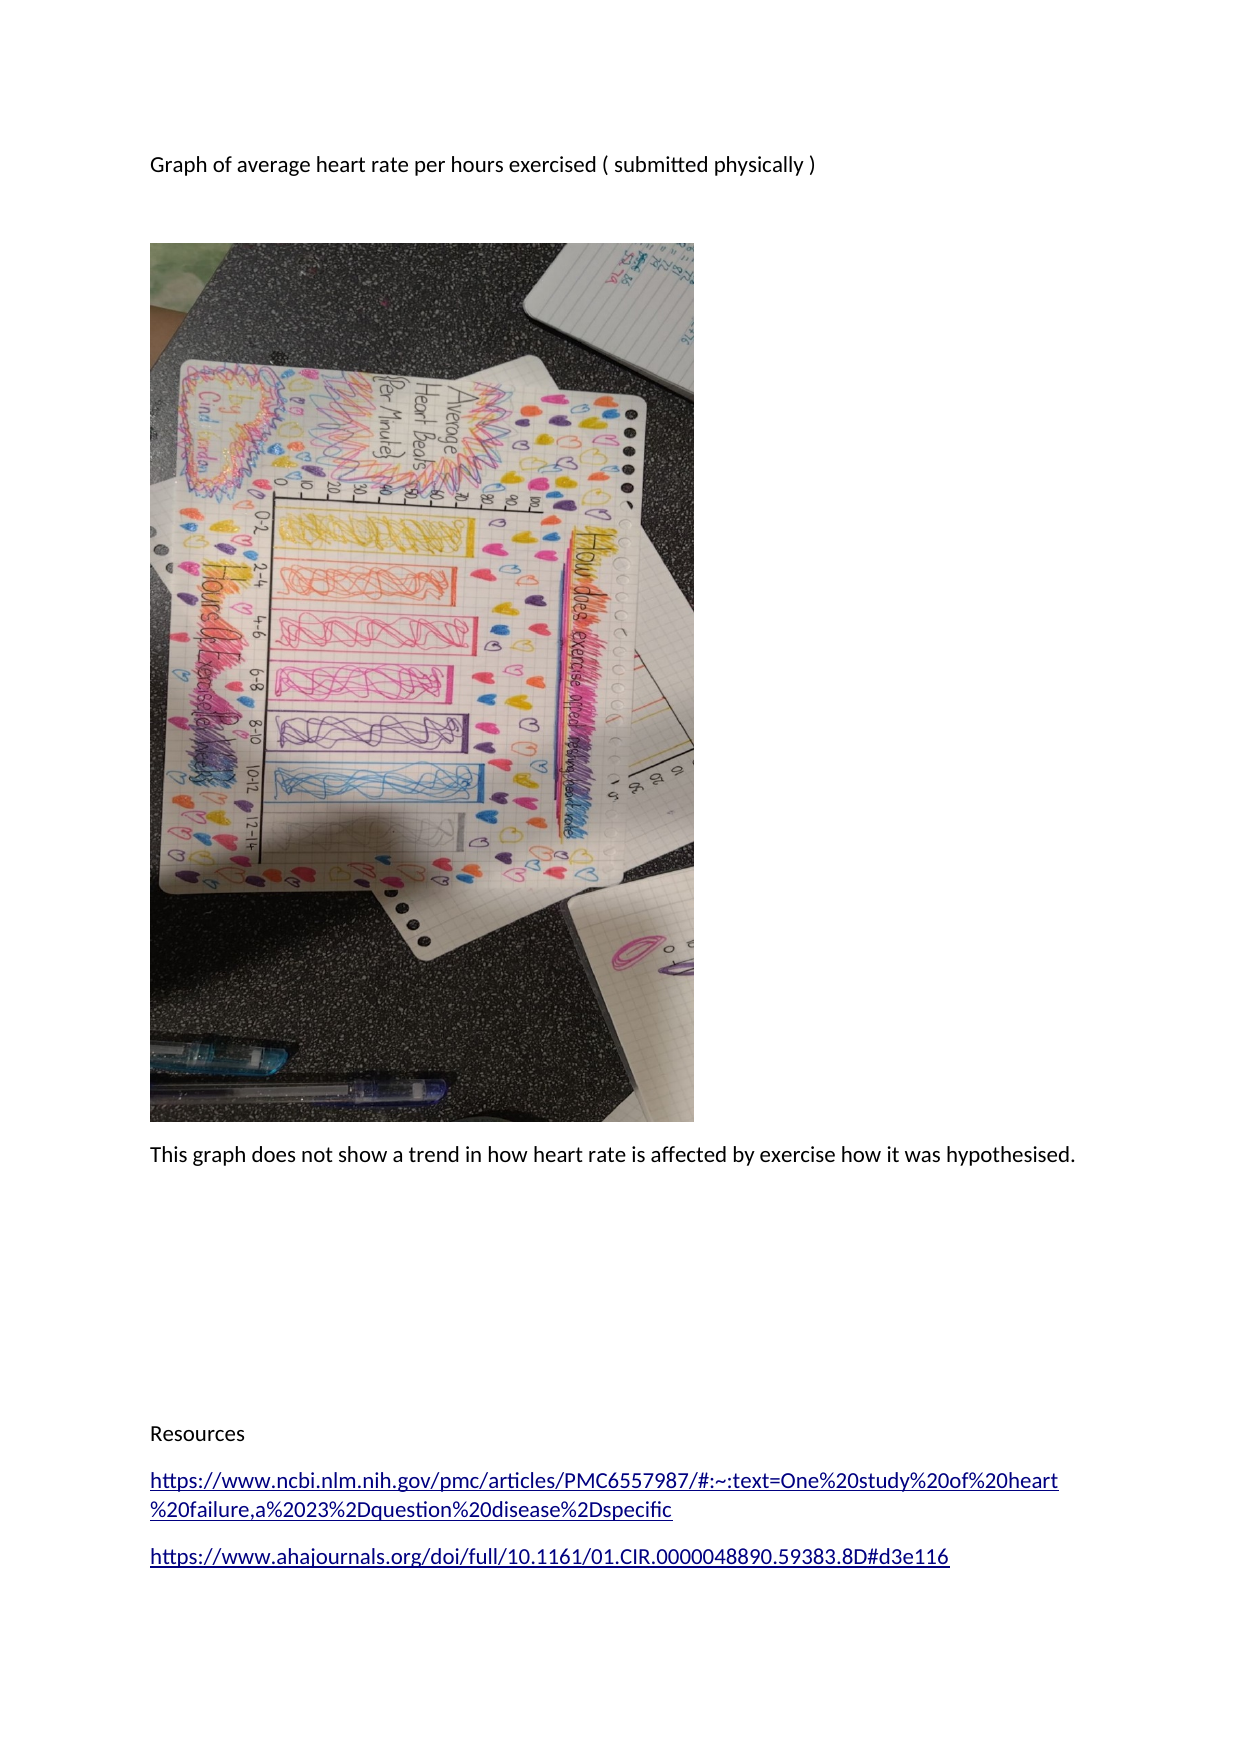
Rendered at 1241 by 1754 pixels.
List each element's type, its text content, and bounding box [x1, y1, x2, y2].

text https://www.ahajournals.org/doi/full/10.1161/01.CIR.0000048890.59383.8D#d3e116 [150, 1542, 1090, 1570]
text Graph of average heart rate per hours exercised ( submitted physically ) [150, 150, 1090, 178]
text This graph does not show a trend in how heart rate is affected by exercise how it was hypothesised. [150, 1140, 1090, 1168]
text Resources [150, 1419, 1090, 1447]
text https://www.ncbi.nlm.nih.gov/pmc/articles/PMC6557987/#:~:text=One%20study%20of%20heart%20failure,a%2023%2Dquestion%20disease%2Dspecific [150, 1466, 1090, 1524]
